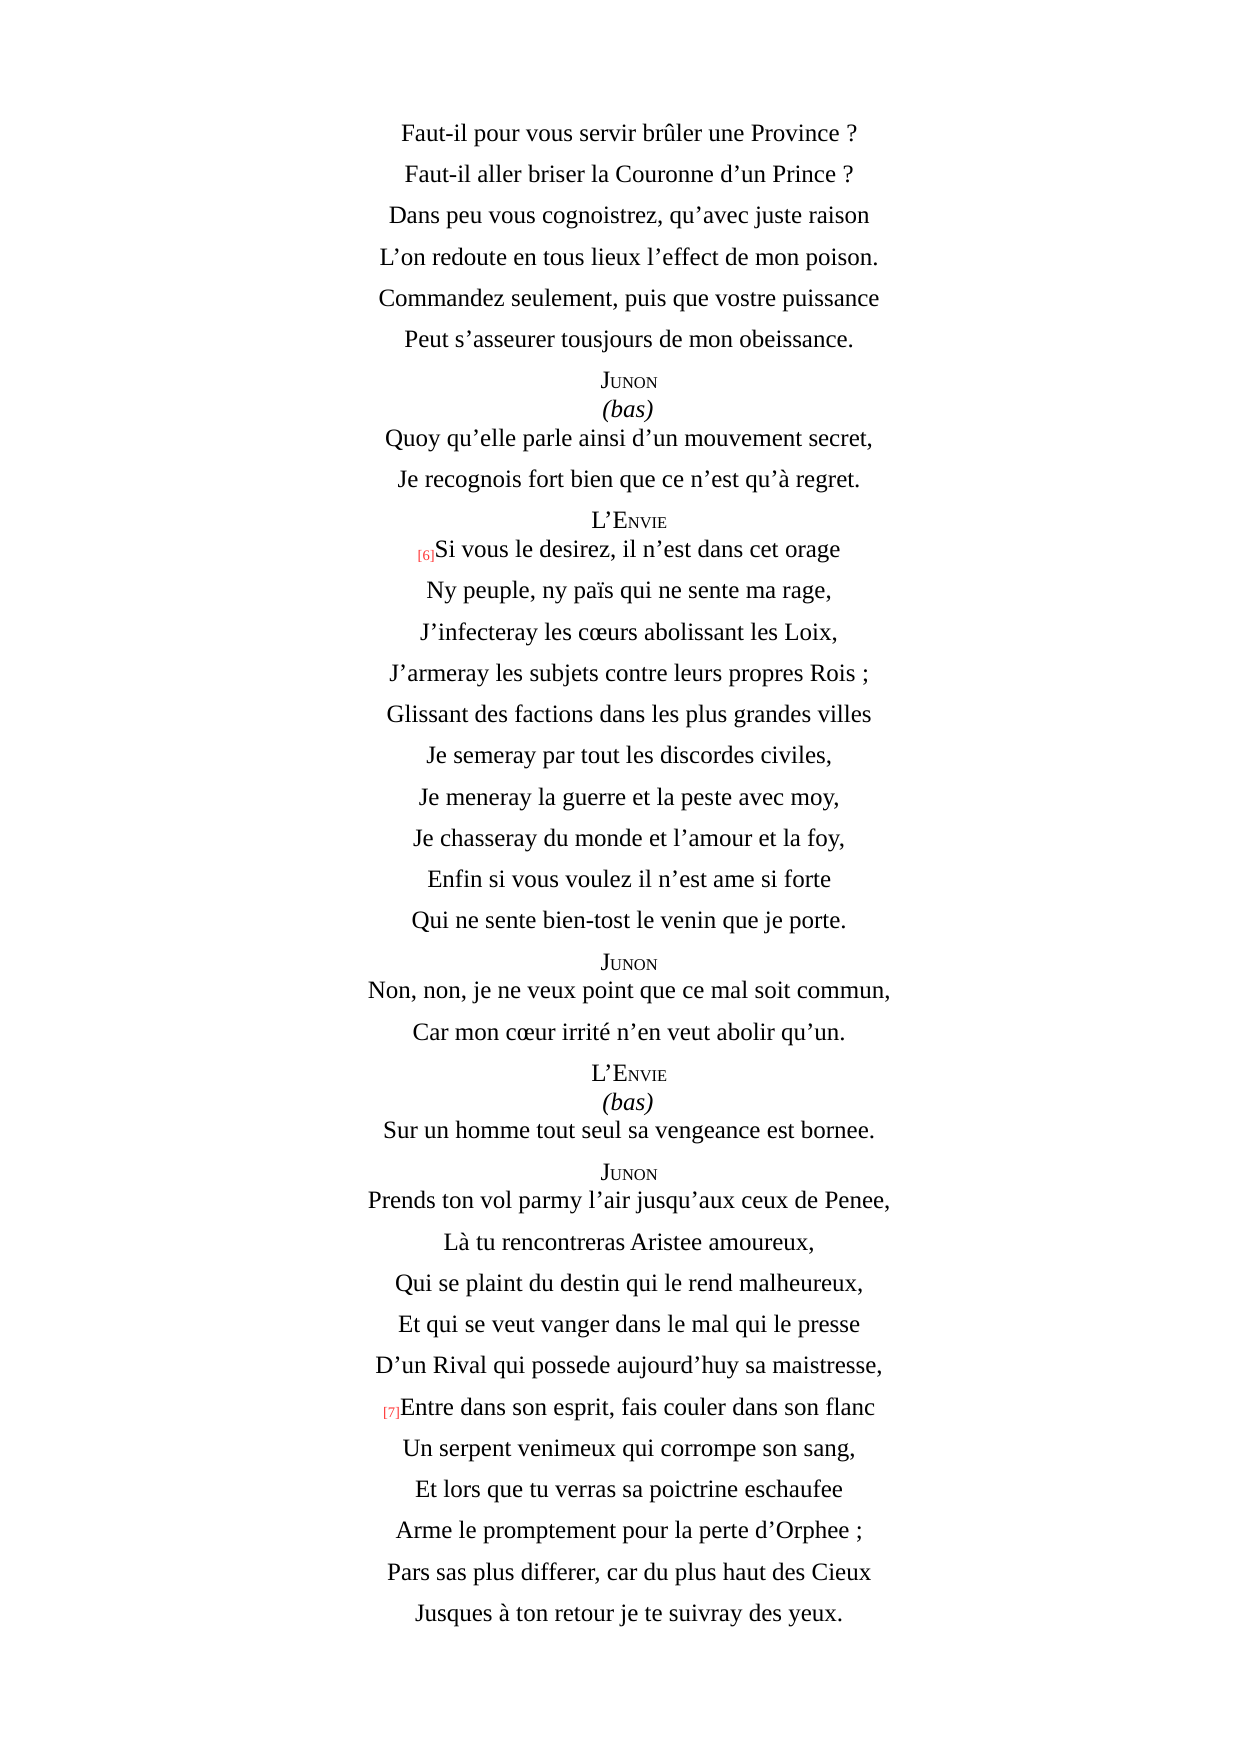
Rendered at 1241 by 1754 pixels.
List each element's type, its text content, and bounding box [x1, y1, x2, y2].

text Junon [118, 947, 1122, 976]
text L’Envie [118, 1058, 1122, 1087]
text L’on redoute en tous lieux l’effect de mon poison. [118, 242, 1122, 271]
text Prends ton vol parmy l’air jusqu’aux ceux de Penee, [118, 1186, 1122, 1214]
text J’armeray les subjets contre leurs propres Rois ; [118, 658, 1122, 687]
text Car mon cœur irrité n’en veut abolir qu’un. [118, 1017, 1122, 1046]
text L’Envie [118, 506, 1122, 534]
text Peut s’asseurer tousjours de mon obeissance. [118, 324, 1122, 353]
text Et lors que tu verras sa poictrine eschaufee [118, 1474, 1122, 1503]
text Glissant des factions dans les plus grandes villes [118, 699, 1122, 728]
text Je semeray par tout les discordes civiles, [118, 741, 1122, 769]
text Qui se plaint du destin qui le rend malheureux, [118, 1268, 1122, 1297]
text Junon [118, 1157, 1122, 1186]
text Quoy qu’elle parle ainsi d’un mouvement secret, [118, 423, 1122, 452]
text (bas) [118, 1087, 1122, 1116]
text Sur un homme tout seul sa vengeance est bornee. [118, 1116, 1122, 1144]
text Commandez seulement, puis que vostre puissance [118, 283, 1122, 312]
text Et qui se veut vanger dans le mal qui le presse [118, 1309, 1122, 1338]
text [7]Entre dans son esprit, fais couler dans son flanc [118, 1392, 1122, 1421]
text J’infecteray les cœurs abolissant les Loix, [118, 617, 1122, 646]
text Junon [118, 366, 1122, 394]
text Dans peu vous cognoistrez, qu’avec juste raison [118, 201, 1122, 229]
text (bas) [118, 394, 1122, 423]
text Non, non, je ne veux point que ce mal soit commun, [118, 976, 1122, 1004]
text Jusques à ton retour je te suivray des yeux. [118, 1598, 1122, 1627]
text [6]Si vous le desirez, il n’est dans cet orage [118, 534, 1122, 563]
text Faut-il pour vous servir brûler une Province ? [118, 118, 1122, 147]
text Un serpent venimeux qui corrompe son sang, [118, 1433, 1122, 1462]
text Arme le promptement pour la perte d’Orphee ; [118, 1516, 1122, 1544]
text Ny peuple, ny païs qui ne sente ma rage, [118, 576, 1122, 604]
text D’un Rival qui possede aujourd’huy sa maistresse, [118, 1351, 1122, 1379]
text Pars sas plus differer, car du plus haut des Cieux [118, 1557, 1122, 1586]
text Enfin si vous voulez il n’est ame si forte [118, 864, 1122, 893]
text Faut-il aller briser la Couronne d’un Prince ? [118, 159, 1122, 188]
text Je meneray la guerre et la peste avec moy, [118, 782, 1122, 811]
text Je recognois fort bien que ce n’est qu’à regret. [118, 464, 1122, 493]
text Qui ne sente bien-tost le venin que je porte. [118, 906, 1122, 934]
text Là tu rencontreras Aristee amoureux, [118, 1227, 1122, 1256]
text Je chasseray du monde et l’amour et la foy, [118, 823, 1122, 852]
